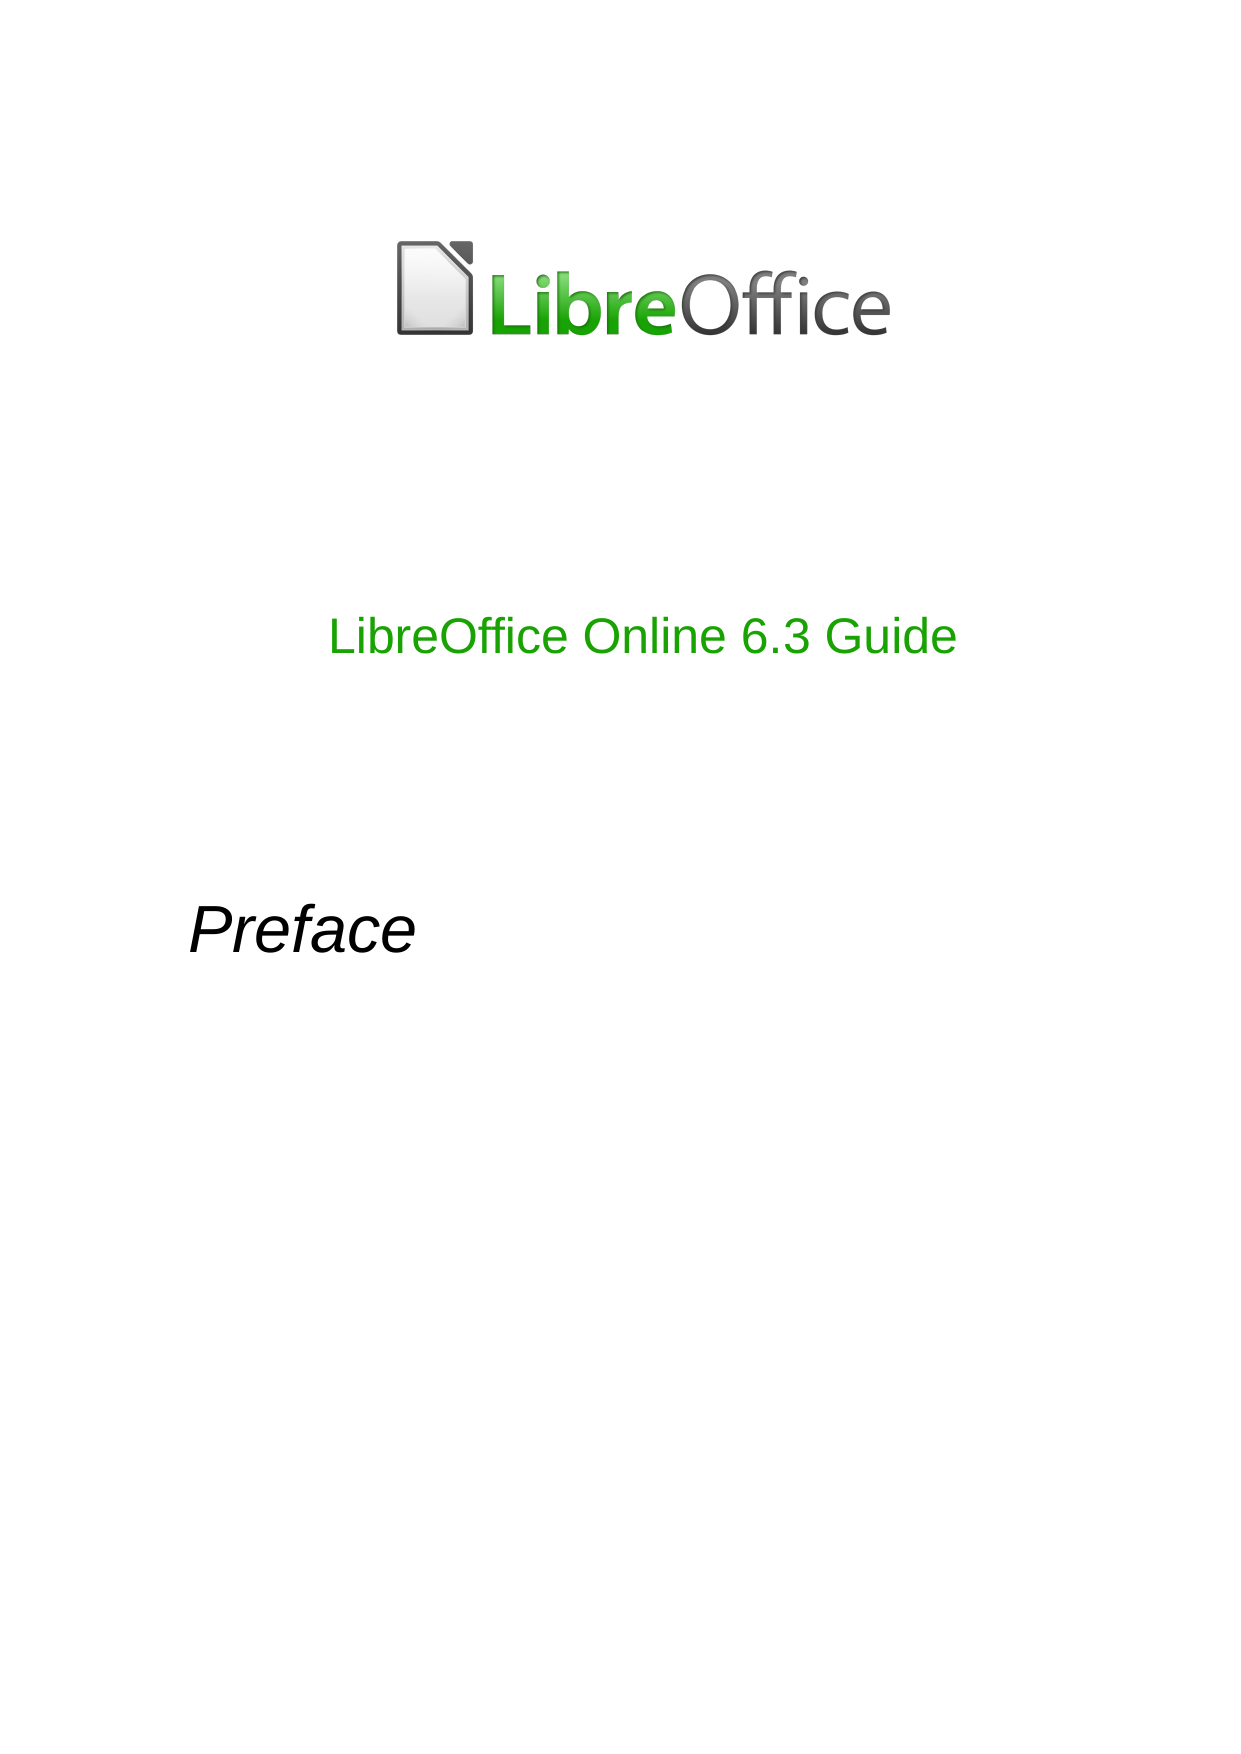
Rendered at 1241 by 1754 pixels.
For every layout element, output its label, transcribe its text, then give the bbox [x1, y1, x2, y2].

title Preface [188, 889, 1098, 1043]
picture [392, 236, 893, 342]
text LibreOffice Online 6.3 Guide [188, 607, 1098, 664]
